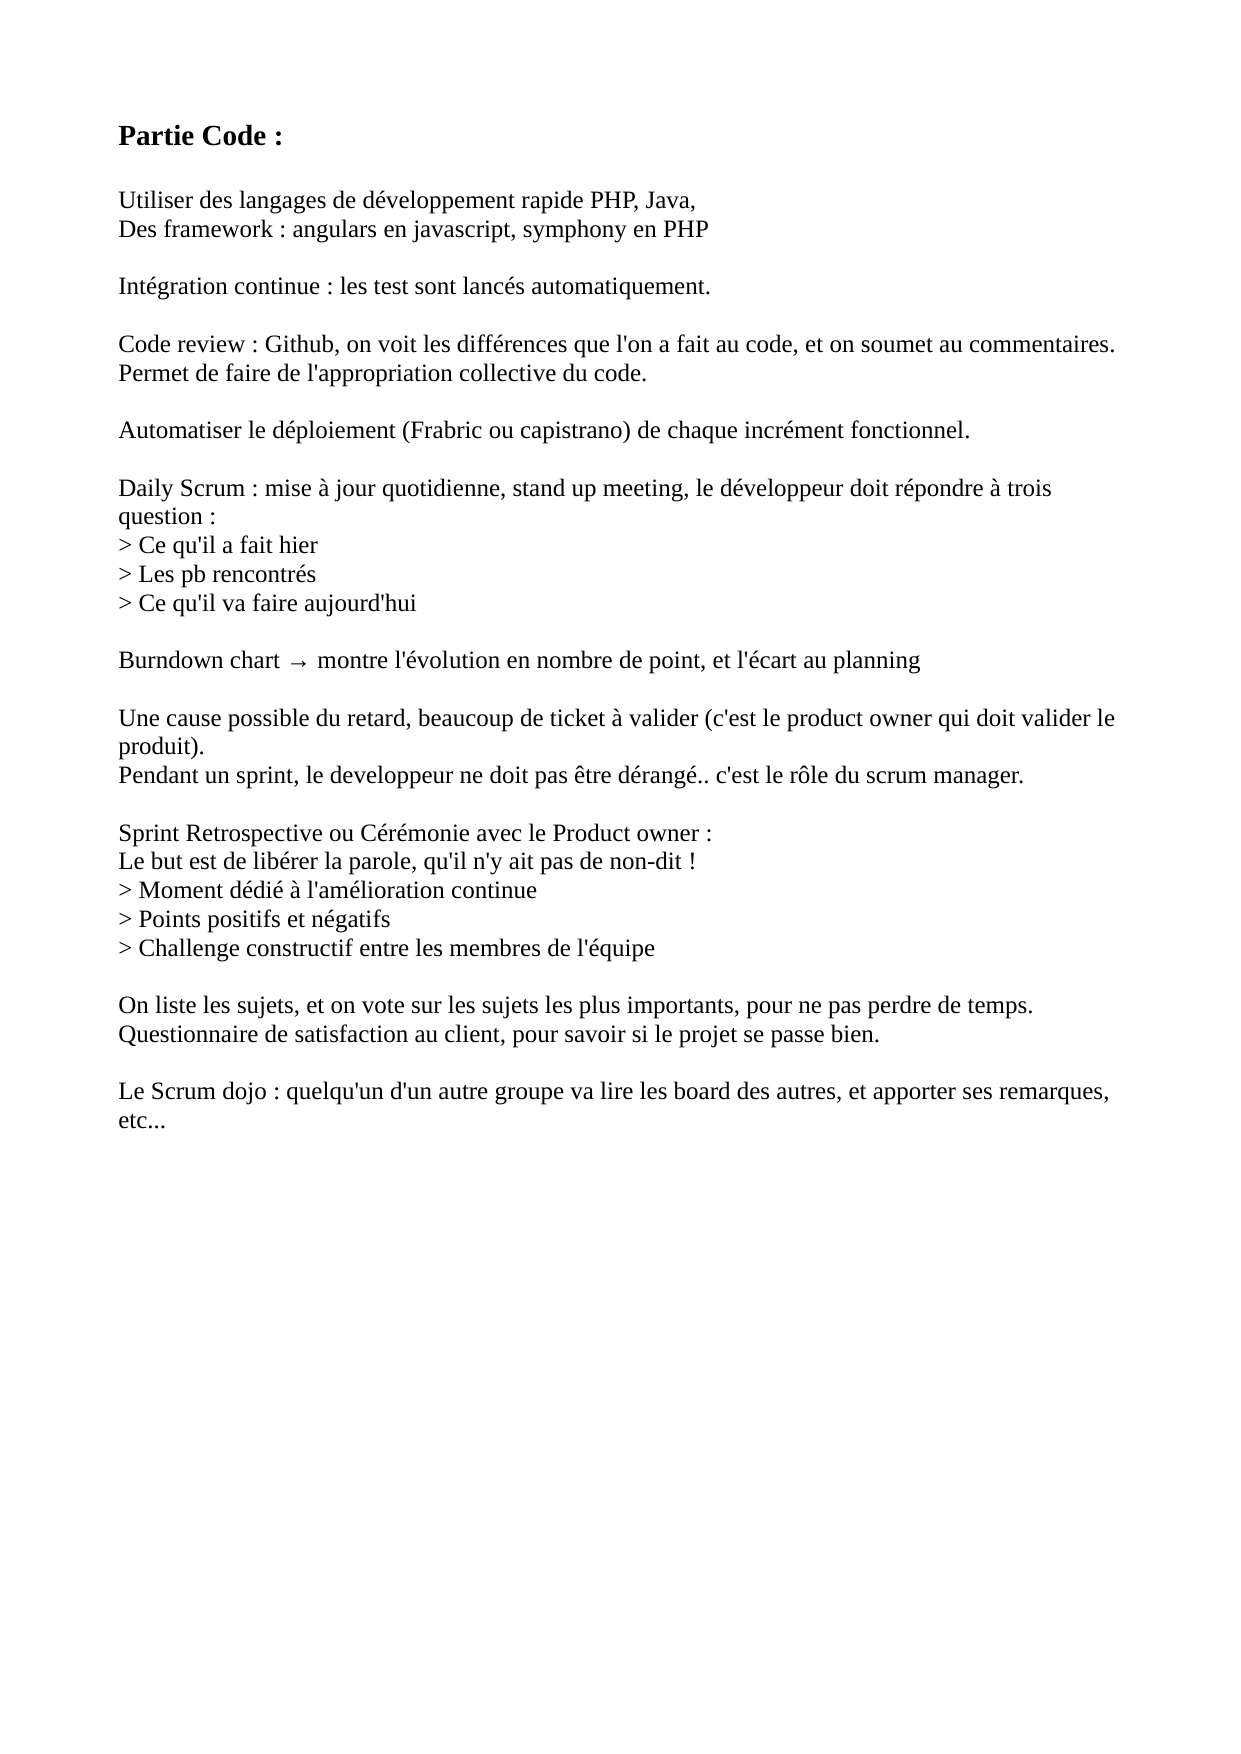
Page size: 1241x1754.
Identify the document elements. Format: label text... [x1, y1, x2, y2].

text > Moment dédié à l'amélioration continue [118, 875, 1122, 904]
text > Ce qu'il va faire aujourd'hui [118, 588, 1122, 616]
text Intégration continue : les test sont lancés automatiquement. [118, 271, 1122, 300]
text Automatiser le déploiement (Frabric ou capistrano) de chaque incrément fonctionnel. [118, 415, 1122, 444]
text Daily Scrum : mise à jour quotidienne, stand up meeting, le développeur doit répondre à trois question : [118, 473, 1122, 530]
text > Challenge constructif entre les membres de l'équipe [118, 933, 1122, 961]
text Partie Code : [118, 118, 1122, 152]
text Des framework : angulars en javascript, symphony en PHP [118, 214, 1122, 243]
text Utiliser des langages de développement rapide PHP, Java, [118, 185, 1122, 214]
text > Ce qu'il a fait hier [118, 530, 1122, 559]
text Questionnaire de satisfaction au client, pour savoir si le projet se passe bien. [118, 1019, 1122, 1048]
text Burndown chart → montre l'évolution en nombre de point, et l'écart au planning [118, 645, 1122, 703]
text Une cause possible du retard, beaucoup de ticket à valider (c'est le product owner qui doit valider le produit). [118, 703, 1122, 760]
text Code review : Github, on voit les différences que l'on a fait au code, et on soumet au commentaires. Permet de faire de l'appropriation collective du code. [118, 329, 1122, 386]
text Le Scrum dojo : quelqu'un d'un autre groupe va lire les board des autres, et apporter ses remarques, etc... [118, 1076, 1122, 1134]
text Sprint Retrospective ou Cérémonie avec le Product owner : [118, 818, 1122, 846]
text On liste les sujets, et on vote sur les sujets les plus importants, pour ne pas perdre de temps. [118, 990, 1122, 1019]
text > Les pb rencontrés [118, 559, 1122, 588]
text > Points positifs et négatifs [118, 904, 1122, 933]
text Le but est de libérer la parole, qu'il n'y ait pas de non-dit ! [118, 846, 1122, 875]
text Pendant un sprint, le developpeur ne doit pas être dérangé.. c'est le rôle du scrum manager. [118, 760, 1122, 789]
